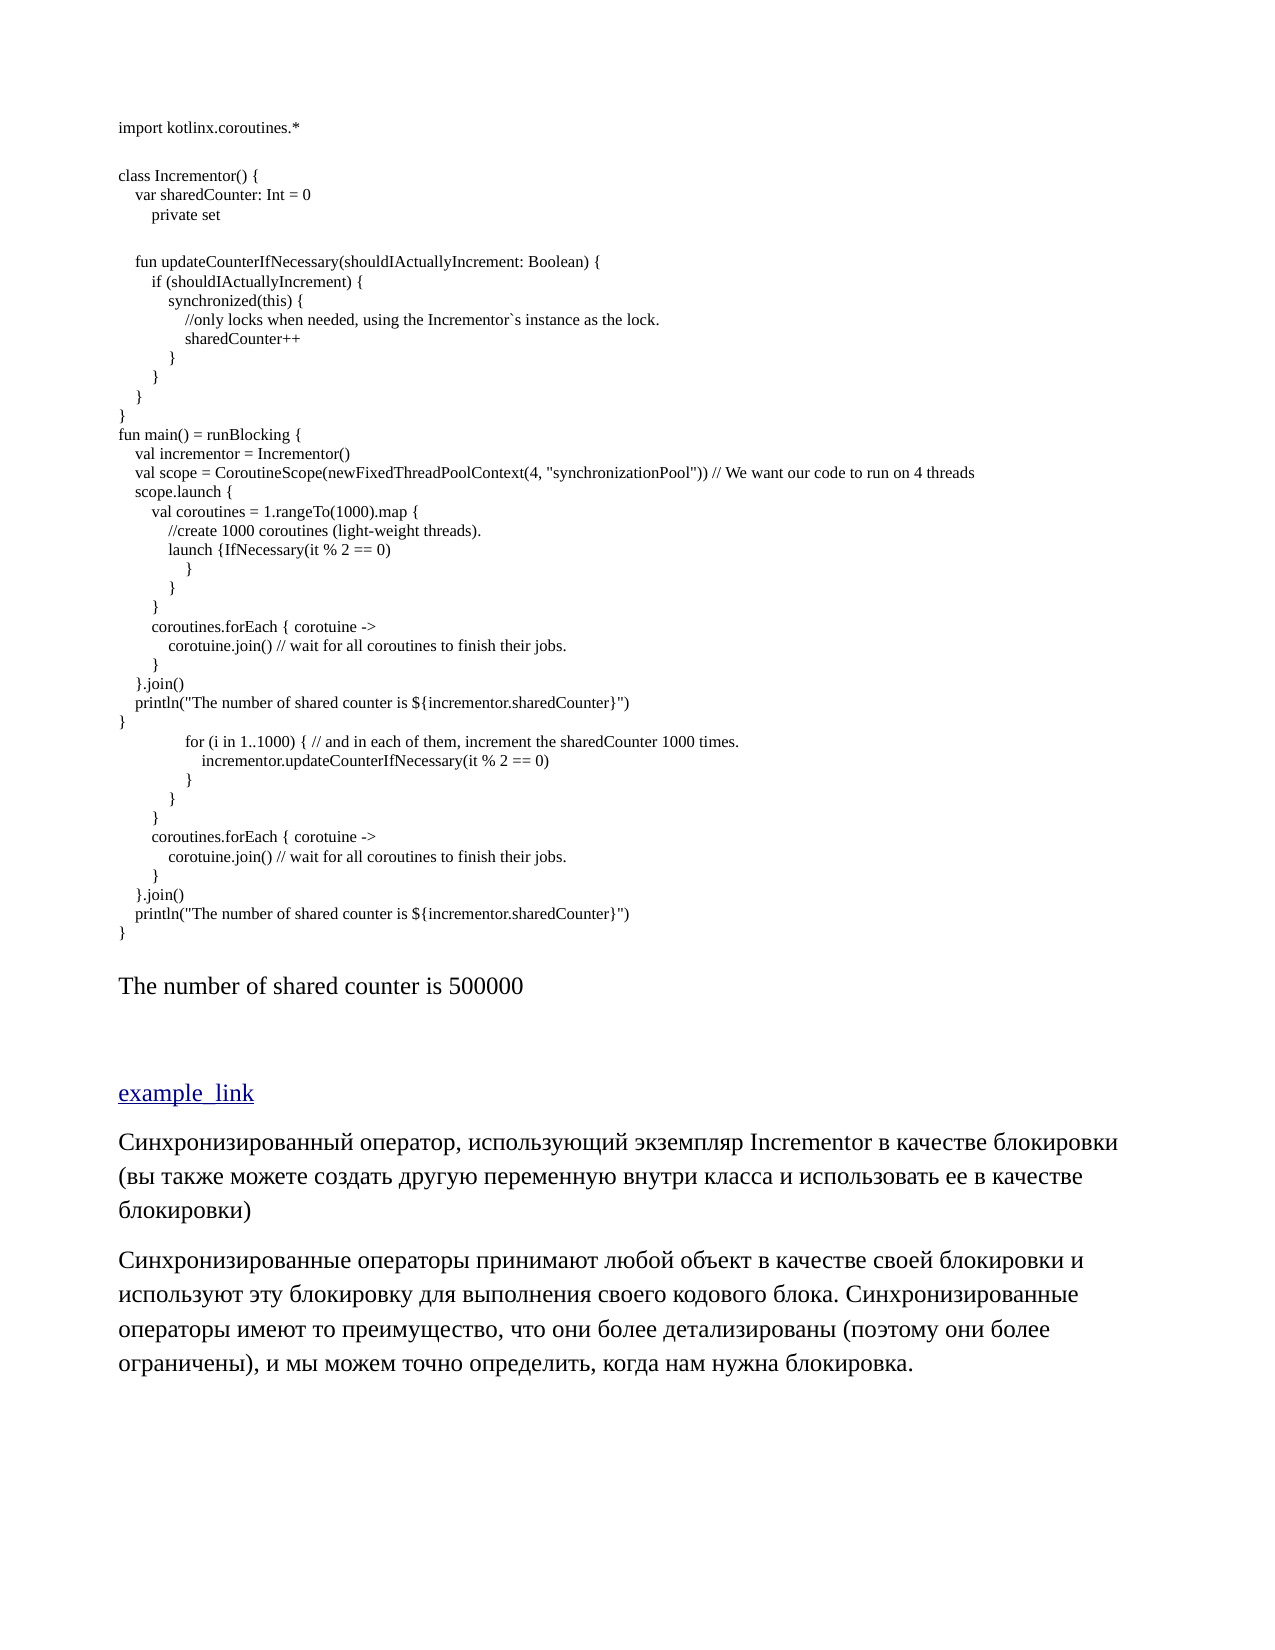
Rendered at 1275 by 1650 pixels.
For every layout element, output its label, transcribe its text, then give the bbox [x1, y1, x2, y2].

text } [118, 597, 1157, 616]
text } [118, 770, 1157, 789]
text //create 1000 coroutines (light-weight threads). [118, 521, 1157, 540]
text incrementor.updateCounterIfNecessary(it % 2 == 0) [118, 751, 1157, 770]
text } [118, 386, 1157, 406]
text class Incrementor() { [118, 166, 1157, 185]
text var sharedCounter: Int = 0 [118, 185, 1157, 204]
text //only locks when needed, using the Incrementor`s instance as the lock. [118, 310, 1157, 329]
text } [118, 866, 1157, 885]
text }.join() [118, 674, 1157, 693]
text synchronized(this) { [118, 291, 1157, 310]
text fun main() = runBlocking { [118, 425, 1157, 444]
text val scope = CoroutineScope(newFixedThreadPoolContext(4, "synchronizationPool")) // We want our code to run on 4 threads [118, 463, 1157, 482]
text for (i in 1..1000) { // and in each of them, increment the sharedCounter 1000 times. [118, 731, 1157, 751]
text println("The number of shared counter is ${incrementor.sharedCounter}") [118, 693, 1157, 712]
text } [118, 578, 1157, 597]
text example_link [118, 1078, 1157, 1106]
text fun updateCounterIfNecessary(shouldIActuallyIncrement: Boolean) { [118, 252, 1157, 271]
text } [118, 712, 1157, 731]
text import kotlinx.coroutines.* [118, 118, 1157, 137]
text } [118, 923, 1157, 942]
text } [118, 559, 1157, 578]
text private set [118, 204, 1157, 223]
text coroutines.forEach { corotuine -> [118, 616, 1157, 636]
text launch {IfNecessary(it % 2 == 0) [118, 540, 1157, 559]
text scope.launch { [118, 482, 1157, 501]
text val incrementor = Incrementor() [118, 444, 1157, 463]
text Синхронизированные операторы принимают любой объект в качестве своей блокировки и используют эту блокировку для выполнения своего кодового блока. Синхронизированные операторы имеют то преимущество, что они более детализированы (поэтому они более ограничены), и мы можем точно определить, когда нам нужна блокировка. [118, 1245, 1157, 1377]
text corotuine.join() // wait for all coroutines to finish their jobs. [118, 846, 1157, 866]
text if (shouldIActuallyIncrement) { [118, 271, 1157, 291]
text } [118, 789, 1157, 808]
text } [118, 367, 1157, 386]
text coroutines.forEach { corotuine -> [118, 827, 1157, 846]
text println("The number of shared counter is ${incrementor.sharedCounter}") [118, 904, 1157, 923]
text val coroutines = 1.rangeTo(1000).map { [118, 501, 1157, 521]
text The number of shared counter is 500000 [118, 971, 1157, 1000]
text Синхронизированный оператор, использующий экземпляр Incrementor в качестве блокировки (вы также можете создать другую переменную внутри класса и использовать ее в качестве блокировки) [118, 1127, 1157, 1224]
text } [118, 808, 1157, 827]
text } [118, 655, 1157, 674]
text corotuine.join() // wait for all coroutines to finish their jobs. [118, 636, 1157, 655]
text sharedCounter++ [118, 329, 1157, 348]
text } [118, 348, 1157, 367]
text }.join() [118, 885, 1157, 904]
text } [118, 406, 1157, 425]
